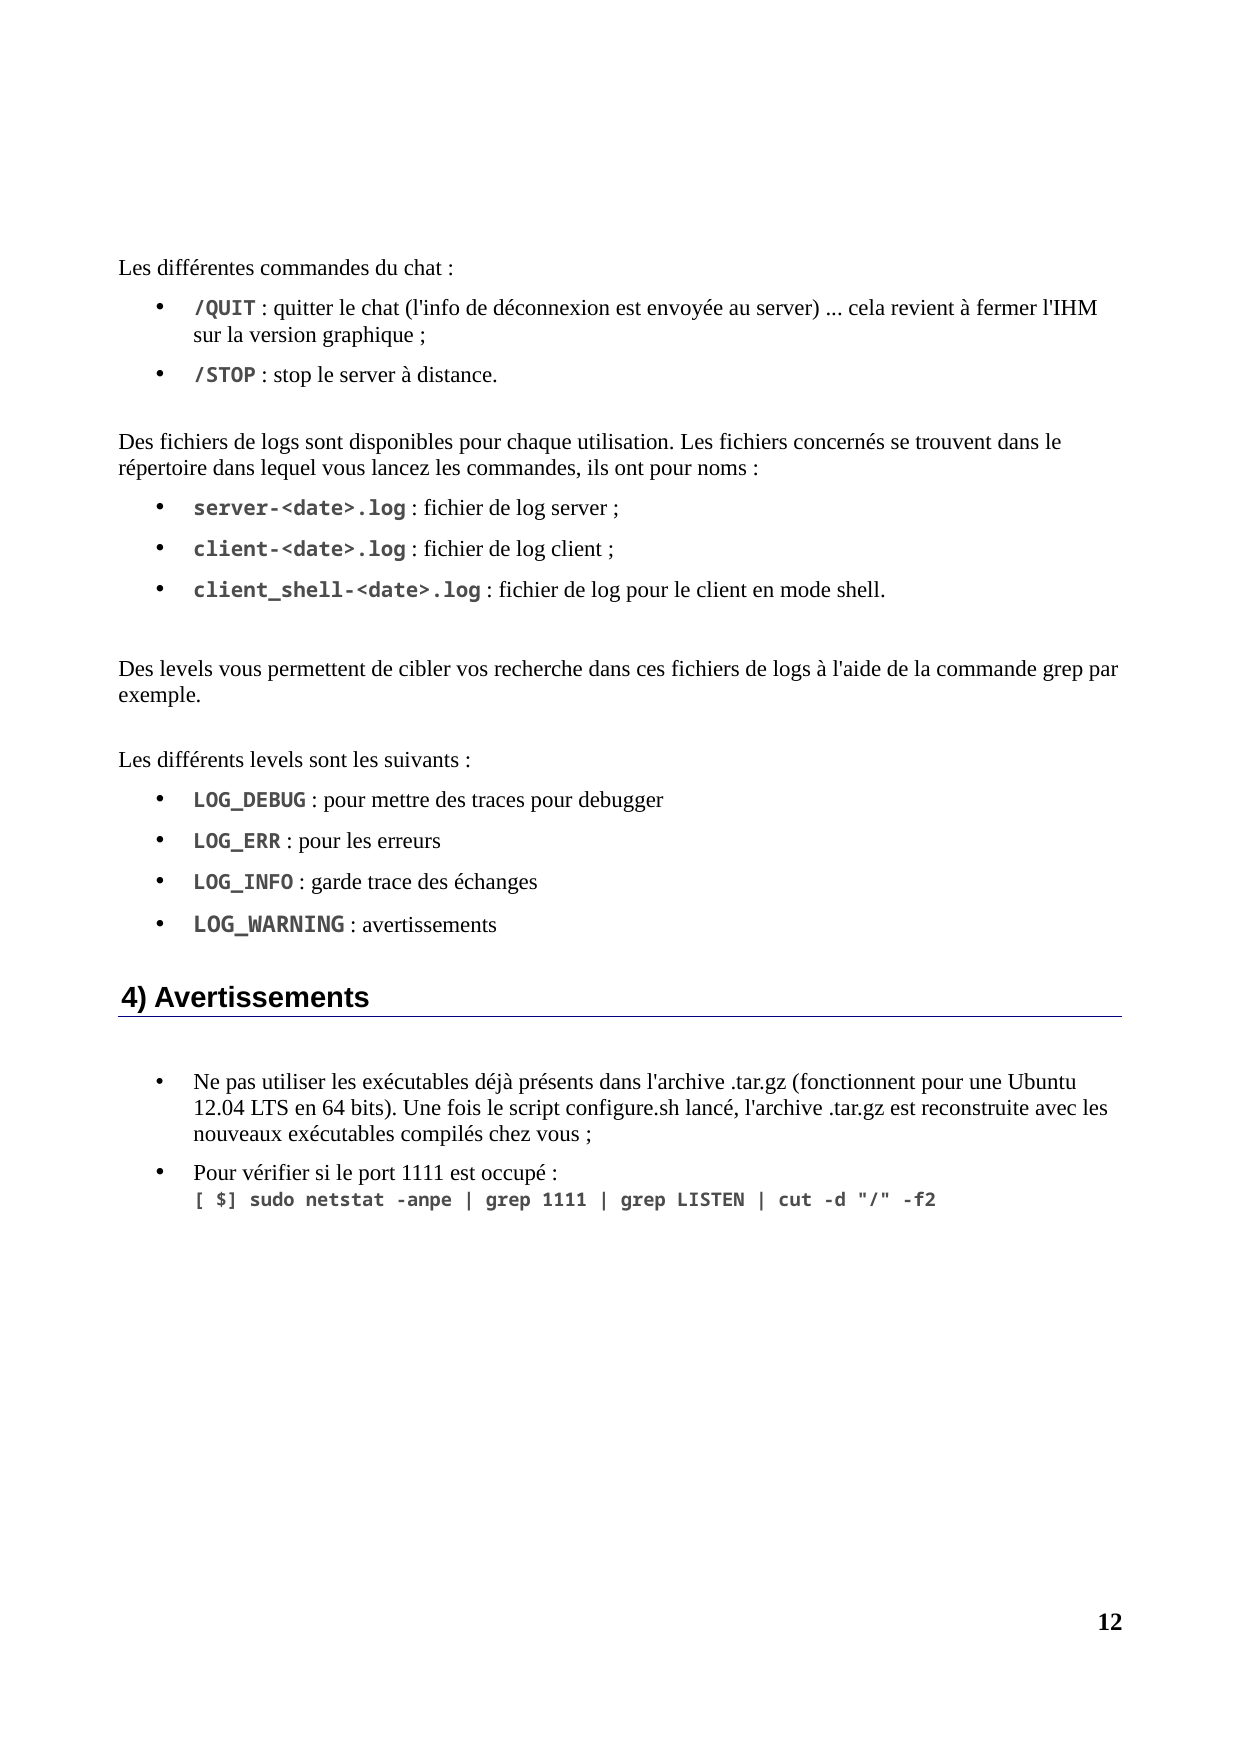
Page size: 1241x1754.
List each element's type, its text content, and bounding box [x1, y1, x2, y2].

list LOG_ERR : pour les erreurs [156, 826, 1122, 855]
text Des fichiers de logs sont disponibles pour chaque utilisation. Les fichiers concernés se trouvent dans le répertoire dans lequel vous lancez les commandes, ils ont pour noms : [118, 428, 1122, 481]
list Ne pas utiliser les exécutables déjà présents dans l'archive .tar.gz (fonctionnent pour une Ubuntu 12.04 LTS en 64 bits). Une fois le script configure.sh lancé, l'archive .tar.gz est reconstruite avec les nouveaux exécutables compilés chez vous ; [156, 1068, 1122, 1147]
text Les différents levels sont les suivants : [118, 746, 1122, 773]
list Pour vérifier si le port 1111 est occupé : [ $] sudo netstat -anpe | grep 1111 | grep LISTEN | cut -d "/" -f2 [156, 1159, 1122, 1212]
text Des levels vous permettent de cibler vos recherche dans ces fichiers de logs à l'aide de la commande grep par exemple. [118, 655, 1122, 734]
list LOG_INFO : garde trace des échanges [156, 867, 1122, 896]
list /STOP : stop le server à distance. [156, 360, 1122, 389]
list LOG_DEBUG : pour mettre des traces pour debugger [156, 785, 1122, 814]
text Les différentes commandes du chat : [118, 254, 1122, 280]
list server-<date>.log : fichier de log server ; [156, 493, 1122, 522]
subtitle 4) Avertissements [118, 977, 1122, 1016]
list /QUIT : quitter le chat (l'info de déconnexion est envoyée au server) ... cela revient à fermer l'IHM sur la version graphique ; [156, 293, 1122, 348]
list LOG_WARNING : avertissements [156, 908, 1122, 939]
list client_shell-<date>.log : fichier de log pour le client en mode shell. [156, 575, 1122, 603]
list client-<date>.log : fichier de log client ; [156, 534, 1122, 563]
